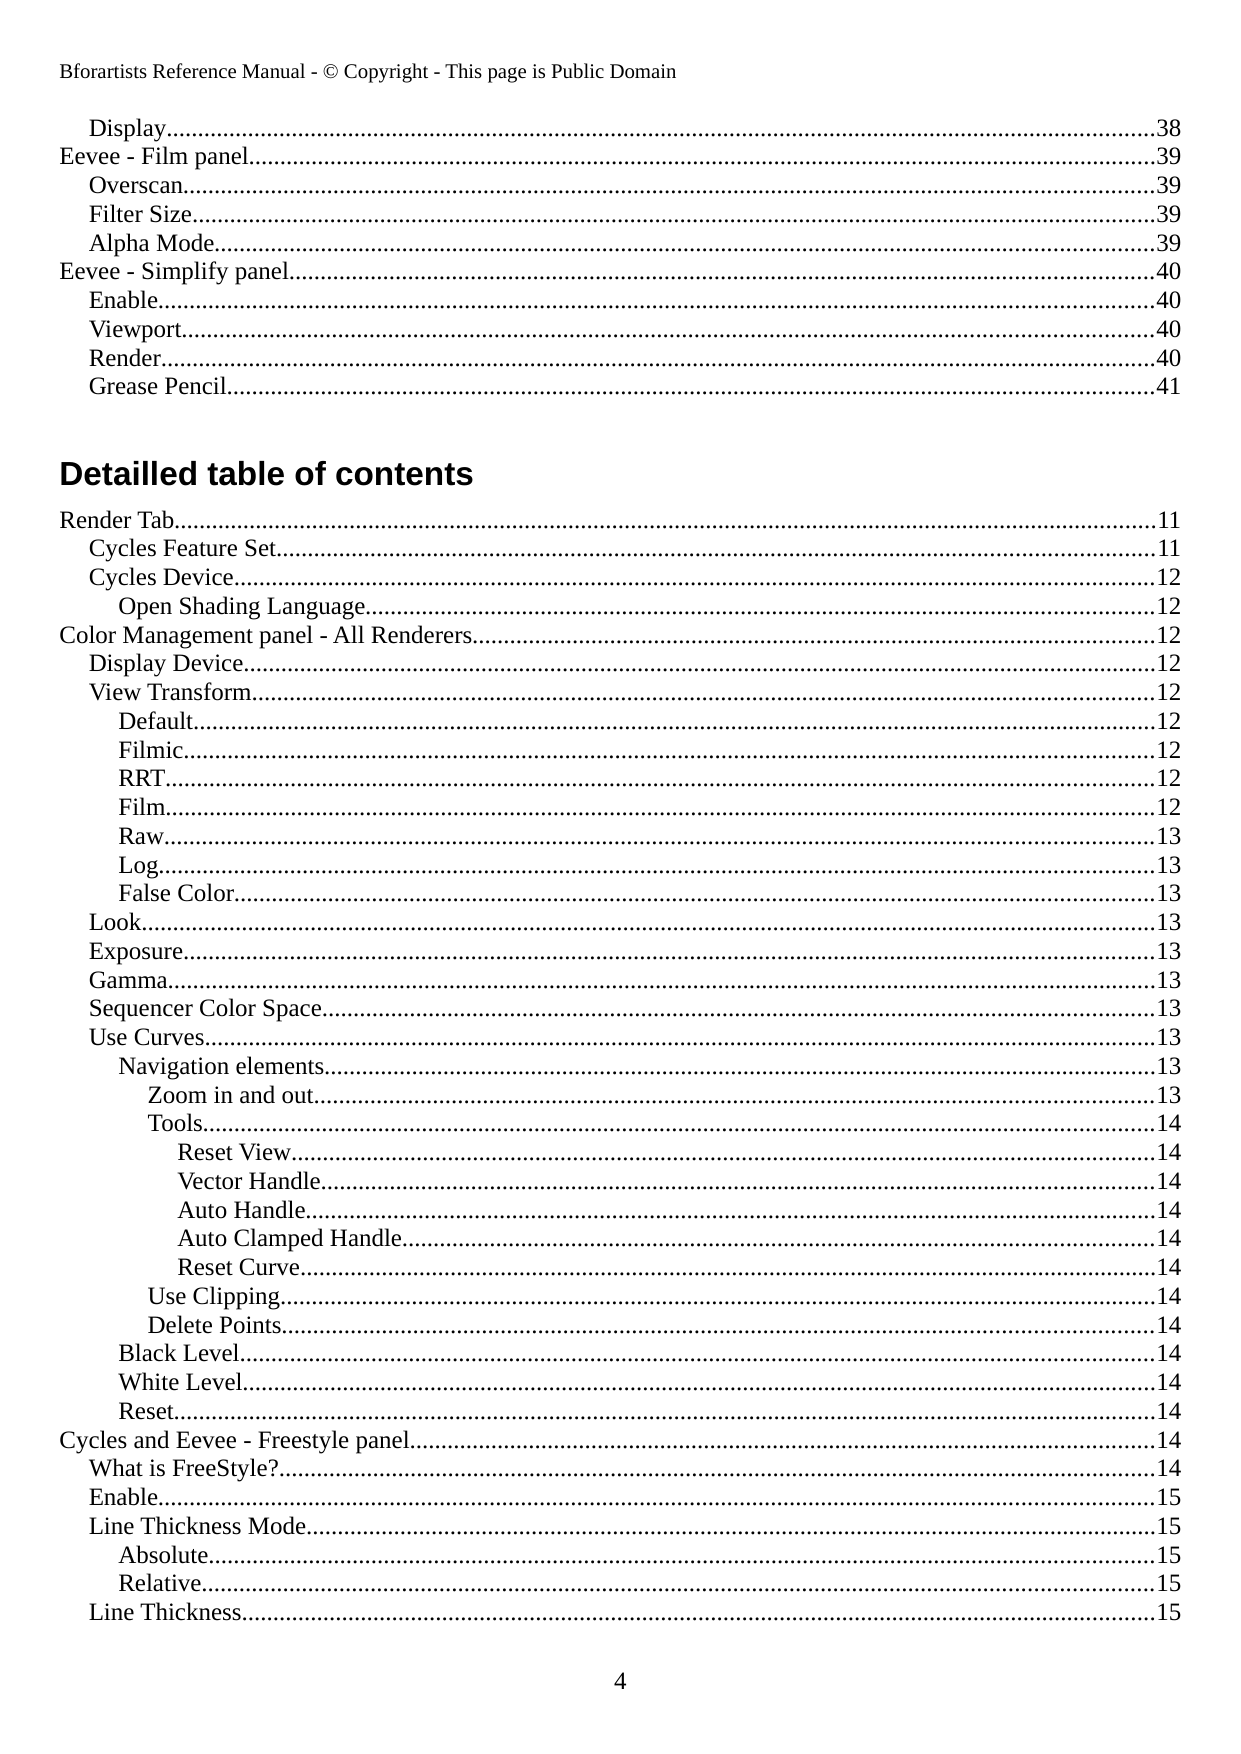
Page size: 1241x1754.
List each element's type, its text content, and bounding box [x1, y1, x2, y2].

text Render 40 [88, 343, 1181, 371]
text Reset View 14 [177, 1137, 1181, 1166]
text Look 13 [88, 907, 1181, 936]
text Enable 40 [88, 285, 1181, 314]
text Absolute 15 [118, 1540, 1181, 1568]
text Use Clipping 14 [147, 1281, 1181, 1310]
text Film 12 [118, 792, 1181, 821]
text Auto Clamped Handle 14 [177, 1223, 1181, 1252]
text Tools 14 [147, 1108, 1181, 1137]
text Display Device 12 [88, 648, 1181, 677]
text Cycles Device 12 [88, 562, 1181, 591]
text Zoom in and out 13 [147, 1080, 1181, 1108]
text Cycles and Eevee - Freestyle panel 14 [59, 1425, 1181, 1453]
text Render Tab 11 [59, 505, 1181, 533]
text What is FreeStyle? 14 [88, 1453, 1181, 1482]
text Auto Handle 14 [177, 1195, 1181, 1223]
text False Color 13 [118, 878, 1181, 907]
text Log 13 [118, 850, 1181, 878]
text White Level 14 [118, 1367, 1181, 1396]
text View Transform 12 [88, 677, 1181, 706]
text Cycles Feature Set 11 [88, 533, 1181, 562]
text Overscan 39 [88, 170, 1181, 199]
text Vector Handle 14 [177, 1166, 1181, 1195]
text Use Curves 13 [88, 1022, 1181, 1051]
text RRT 12 [118, 763, 1181, 792]
text Grease Pencil 41 [88, 371, 1181, 400]
text Reset Curve 14 [177, 1252, 1181, 1281]
text Relative 15 [118, 1568, 1181, 1597]
text Default 12 [118, 706, 1181, 735]
text Line Thickness Mode 15 [88, 1511, 1181, 1540]
text Color Management panel - All Renderers 12 [59, 620, 1181, 648]
text Gamma 13 [88, 965, 1181, 993]
text Open Shading Language 12 [118, 591, 1181, 620]
text Filmic 12 [118, 735, 1181, 763]
text Raw 13 [118, 821, 1181, 850]
text Sequencer Color Space 13 [88, 993, 1181, 1022]
text Viewport 40 [88, 314, 1181, 343]
text Exposure 13 [88, 936, 1181, 965]
text Eevee - Film panel 39 [59, 141, 1181, 170]
text Navigation elements 13 [118, 1051, 1181, 1080]
text Delete Points 14 [147, 1310, 1181, 1338]
text Line Thickness 15 [88, 1597, 1181, 1626]
text Filter Size 39 [88, 199, 1181, 228]
text Black Level 14 [118, 1338, 1181, 1367]
text Display 38 [88, 113, 1181, 141]
text Alpha Mode 39 [88, 228, 1181, 256]
text Reset 14 [118, 1396, 1181, 1425]
subtitle Detailled table of contents [59, 454, 1181, 492]
text Eevee - Simplify panel 40 [59, 256, 1181, 285]
text Enable 15 [88, 1482, 1181, 1511]
